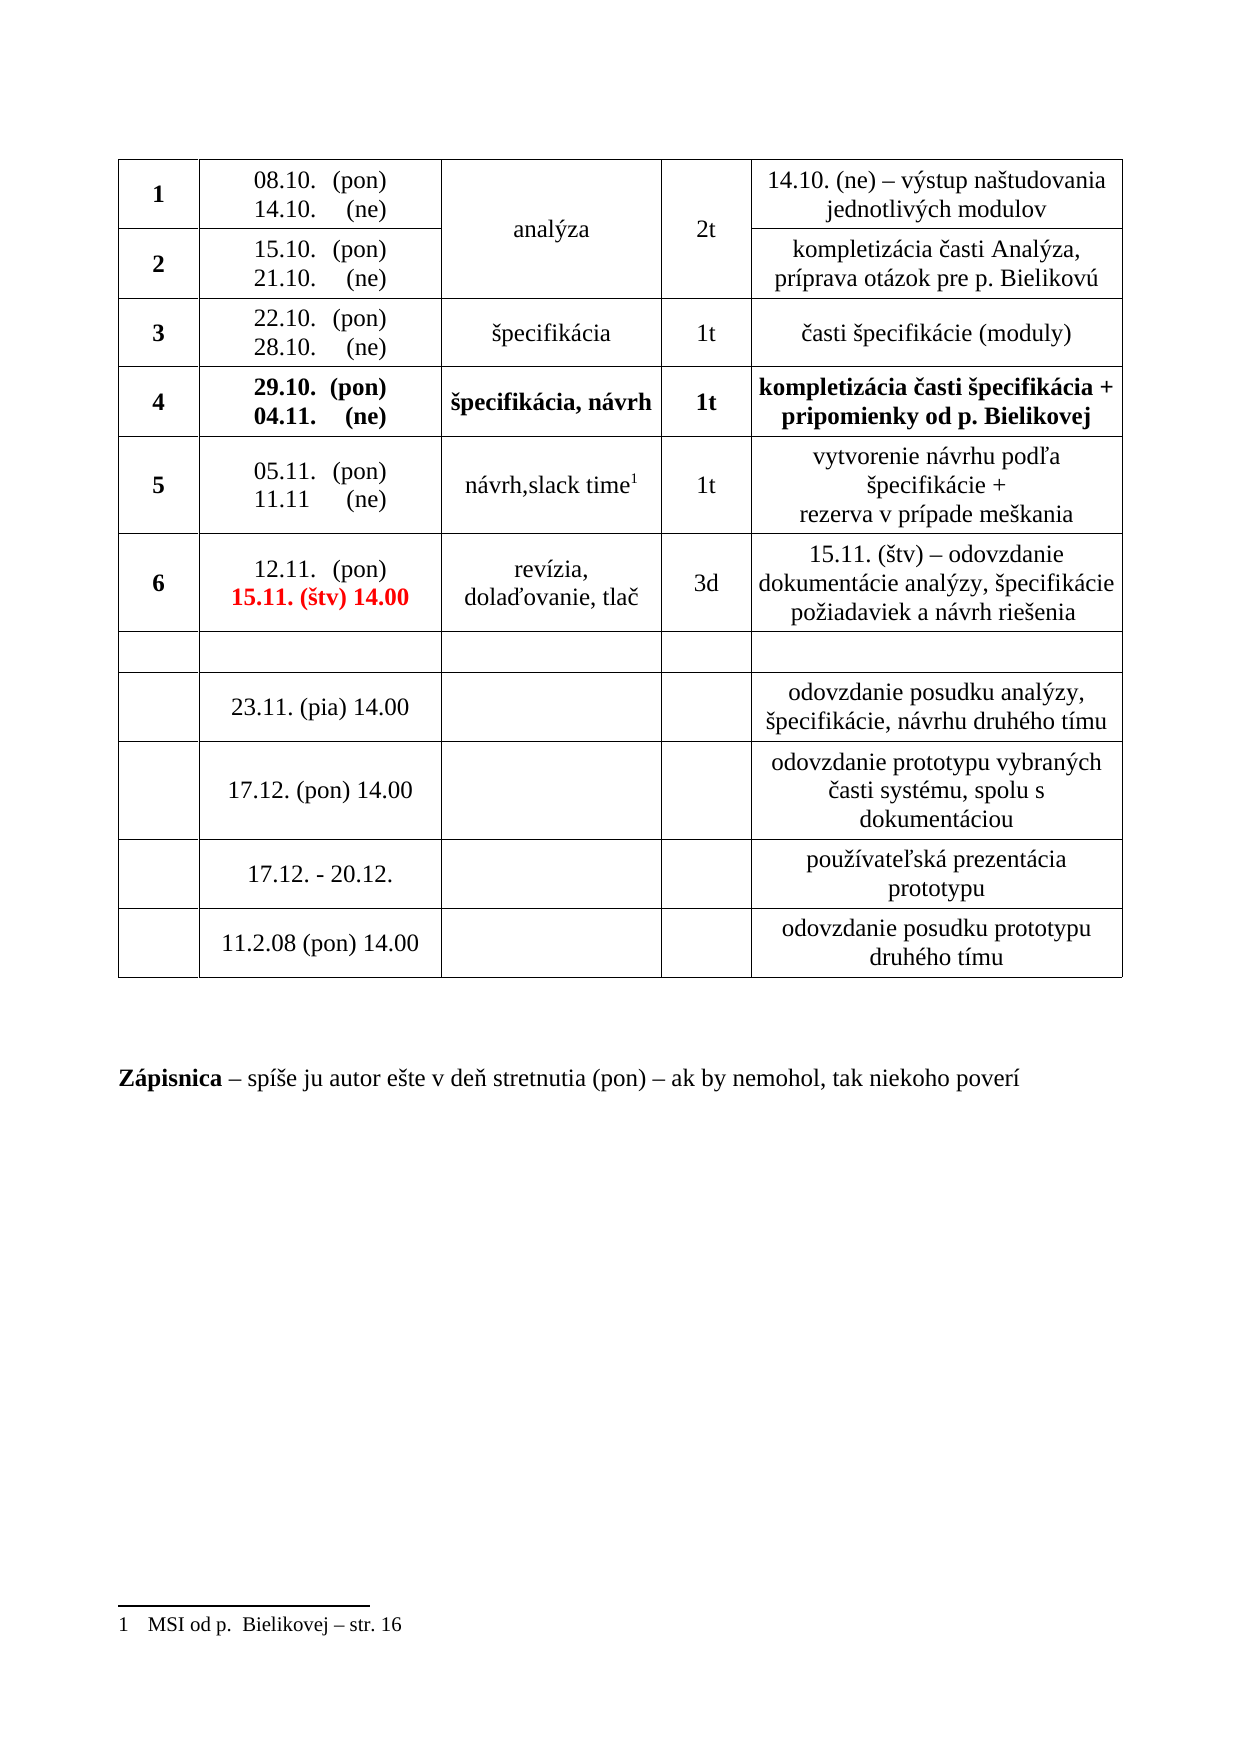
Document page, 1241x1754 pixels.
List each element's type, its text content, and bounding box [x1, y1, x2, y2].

table_cell [119, 673, 198, 741]
table_cell 15.11. (štv) – odovzdanie dokumentácie analýzy, špecifikácie požiadaviek a návrh riešenia [752, 534, 1122, 631]
table_cell [662, 673, 751, 741]
table_cell [119, 840, 198, 908]
text Zápisnica – spíše ju autor ešte v deň stretnutia (pon) – ak by nemohol, tak niekoho poverí [118, 1063, 1122, 1092]
table_cell 2 [119, 229, 198, 298]
table_cell 23.11. (pia) 14.00 [200, 673, 441, 741]
table_cell 05.11. (pon) 11.11 (ne) [200, 437, 441, 533]
table_cell odovzdanie posudku analýzy, špecifikácie, návrhu druhého tímu [752, 673, 1122, 741]
table_cell [442, 909, 661, 977]
table_cell 1t [662, 437, 751, 533]
table_cell návrh,slack time [442, 437, 661, 533]
table_cell [442, 632, 661, 672]
table_header analýza [442, 160, 661, 298]
table_cell [119, 909, 198, 977]
table_cell špecifikácia [442, 299, 661, 366]
table_cell 17.12. - 20.12. [200, 840, 441, 908]
table_cell [119, 632, 198, 672]
table_cell [662, 742, 751, 839]
table_cell 12.11. (pon) 15.11. (štv) 14.00 [200, 534, 441, 631]
table_cell 22.10. (pon) 28.10. (ne) [200, 299, 441, 366]
table_cell [662, 632, 751, 672]
table_cell 1t [662, 299, 751, 366]
table_cell 3d [662, 534, 751, 631]
table_header 1 [119, 160, 198, 228]
table_header 14.10. (ne) – výstup naštudovania jednotlivých modulov [752, 160, 1122, 228]
table_cell [119, 742, 198, 839]
table_cell [752, 632, 1122, 672]
table_cell [662, 909, 751, 977]
table_cell 5 [119, 437, 198, 533]
table_cell 29.10. (pon) 04.11. (ne) [200, 367, 441, 436]
table_cell kompletizácia časti špecifikácia + pripomienky od p. Bielikovej [752, 367, 1122, 436]
table_cell 15.10. (pon) 21.10. (ne) [200, 229, 441, 298]
table_cell používateľská prezentácia prototypu [752, 840, 1122, 908]
table_cell kompletizácia časti Analýza, príprava otázok pre p. Bielikovú [752, 229, 1122, 298]
table_cell odovzdanie prototypu vybraných časti systému, spolu s dokumentáciou [752, 742, 1122, 839]
table_cell 6 [119, 534, 198, 631]
table_header 08.10. (pon) 14.10. (ne) [200, 160, 441, 228]
table_header 2t [662, 160, 751, 298]
table_cell 4 [119, 367, 198, 436]
table_cell 3 [119, 299, 198, 366]
table_cell [442, 742, 661, 839]
table_cell revízia, dolaďovanie, tlač [442, 534, 661, 631]
table_cell časti špecifikácie (moduly) [752, 299, 1122, 366]
table_cell špecifikácia, návrh [442, 367, 661, 436]
table_cell 11.2.08 (pon) 14.00 [200, 909, 441, 977]
table_cell odovzdanie posudku prototypu druhého tímu [752, 909, 1122, 977]
table_cell [442, 840, 661, 908]
table_cell [442, 673, 661, 741]
table_cell vytvorenie návrhu podľa špecifikácie + rezerva v prípade meškania [752, 437, 1122, 533]
table_cell [662, 840, 751, 908]
table_cell 1t [662, 367, 751, 436]
table_cell 17.12. (pon) 14.00 [200, 742, 441, 839]
table_cell [200, 632, 441, 672]
